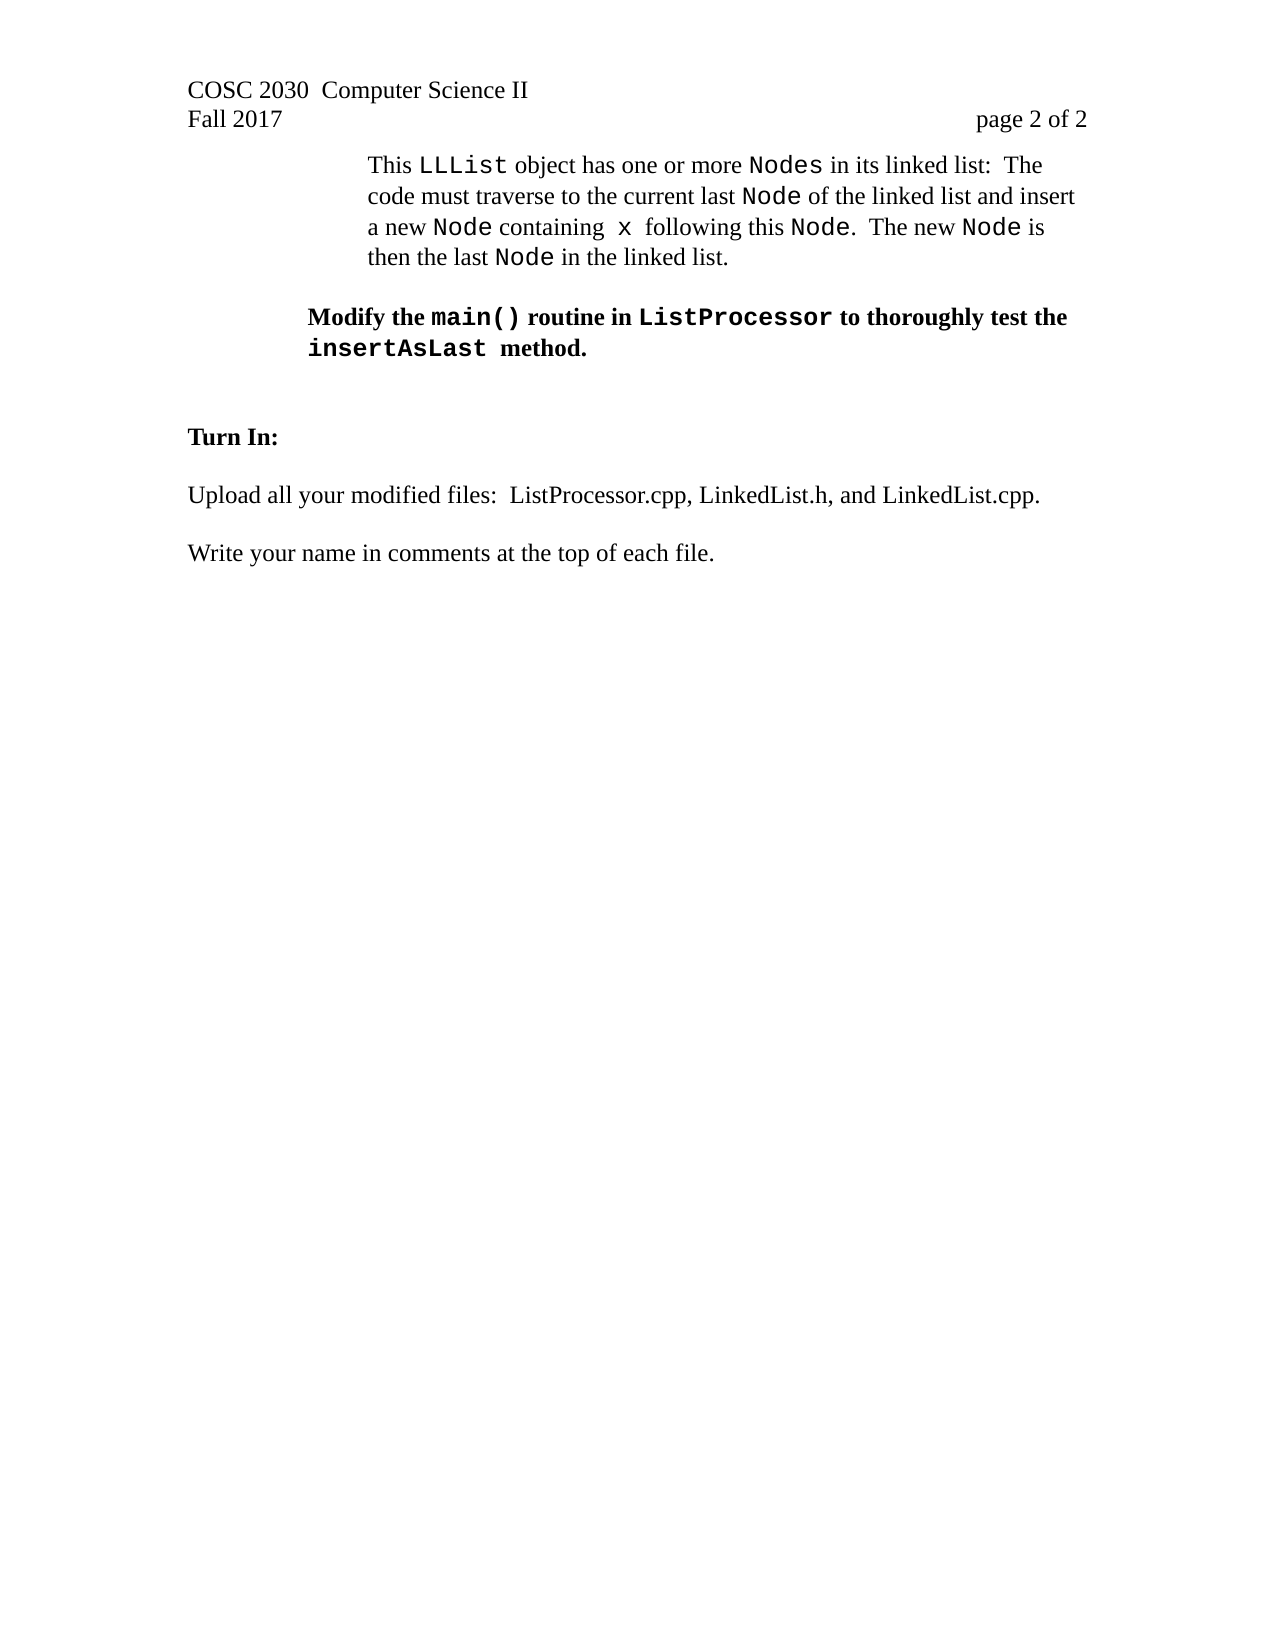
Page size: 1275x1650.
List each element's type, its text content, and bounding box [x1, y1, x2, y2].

text This LLList object has one or more Nodes in its linked list: The code must traverse to the current last Node of the linked list and insert a new Node containing x following this Node. The new Node is then the last Node in the linked list. [307, 150, 1087, 273]
subtitle Turn In: [187, 422, 1087, 451]
text Upload all your modified files: ListProcessor.cpp, LinkedList.h, and LinkedList.cpp. [187, 480, 1087, 509]
text Modify the main() routine in ListProcessor to thoroughly test the insertAsLast method. [247, 302, 1087, 393]
text Write your name in comments at the top of each file. [187, 538, 1087, 567]
